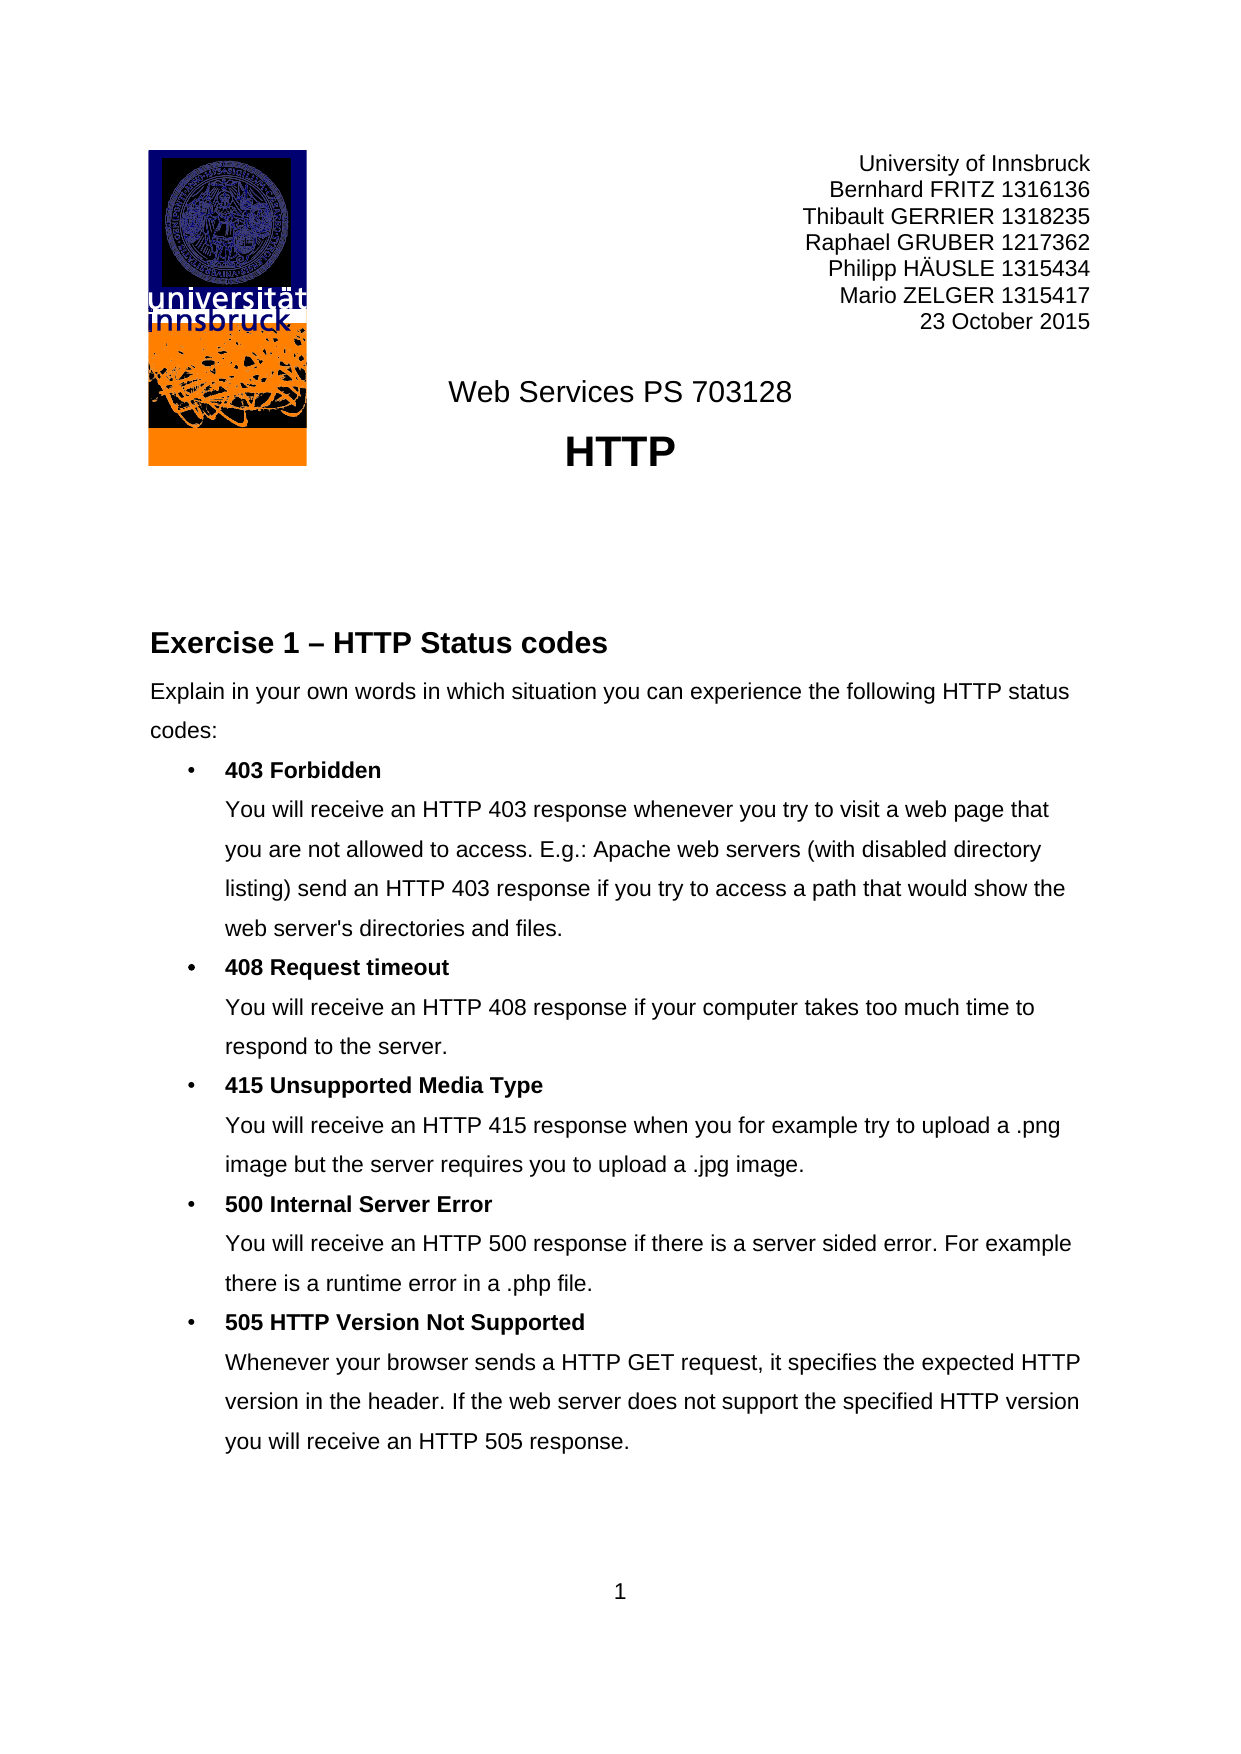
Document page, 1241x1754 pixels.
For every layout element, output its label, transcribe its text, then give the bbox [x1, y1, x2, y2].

text Thibault GERRIER 1318235 [307, 203, 1090, 229]
list You will receive an HTTP 500 response if there is a server sided error. For example there is a runtime error in a .php file. [187, 1230, 1090, 1296]
text Explain in your own words in which situation you can experience the following HTTP status codes: [150, 678, 1090, 743]
list 505 HTTP Version Not Supported [187, 1309, 1090, 1336]
text Mario ZELGER 1315417 [307, 282, 1090, 308]
list 500 Internal Server Error [187, 1191, 1090, 1217]
list You will receive an HTTP 408 response if your computer takes too much time to respond to the server. [187, 993, 1090, 1059]
text University of Innsbruck [307, 150, 1090, 176]
text Exercise 1 – HTTP Status codes [150, 625, 1090, 660]
text Bernhard FRITZ 1316136 [307, 176, 1090, 203]
list Whenever your browser sends a HTTP GET request, it specifies the expected HTTP version in the header. If the web server does not support the specified HTTP version you will receive an HTTP 505 response. [187, 1349, 1090, 1454]
list 415 Unsupported Media Type [187, 1072, 1090, 1099]
text Web Services PS 703128 [307, 374, 1090, 409]
text Raphael GRUBER 1217362 [307, 229, 1090, 255]
list 408 Request timeout [187, 954, 1090, 980]
text Philipp HÄUSLE 1315434 [307, 255, 1090, 282]
list You will receive an HTTP 415 response when you for example try to upload a .png image but the server requires you to upload a .jpg image. [187, 1112, 1090, 1178]
text HTTP [150, 426, 1090, 475]
text 23 October 2015 [307, 308, 1090, 334]
list 403 Forbidden [187, 757, 1090, 783]
list You will receive an HTTP 403 response whenever you try to visit a web page that you are not allowed to access. E.g.: Apache web servers (with disabled directory listing) send an HTTP 403 response if you try to access a path that would show the web server's directories and files. [187, 796, 1090, 941]
